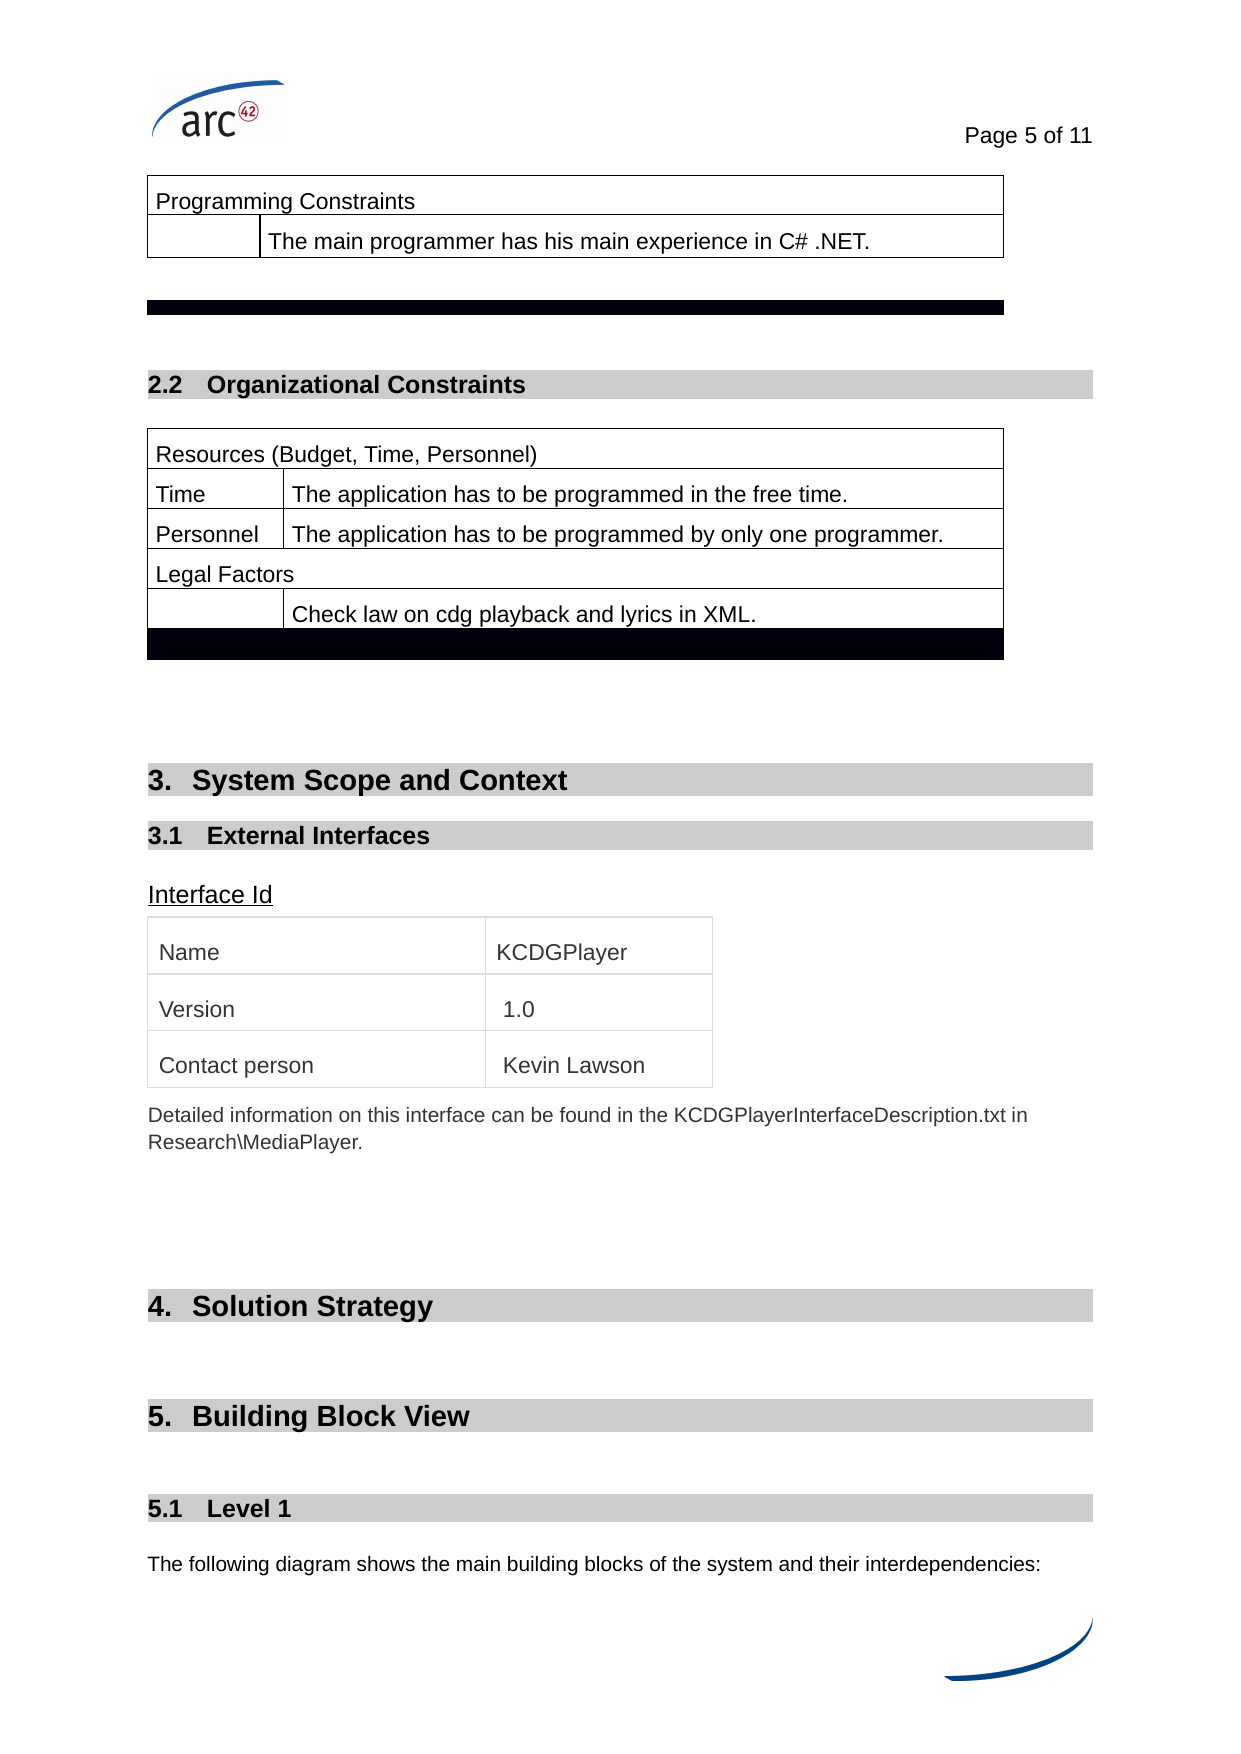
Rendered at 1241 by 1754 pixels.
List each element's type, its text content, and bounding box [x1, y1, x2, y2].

table_cell [148, 589, 283, 627]
subtitle Organizational Constraints [148, 370, 1093, 399]
table_cell Contact person [148, 1031, 485, 1087]
table_cell Kevin Lawson [486, 1031, 712, 1087]
table_cell The application has to be programmed by only one programmer. [284, 509, 1003, 548]
table_cell 1.0 [486, 975, 712, 1030]
table_cell Check law on cdg playback and lyrics in XML. [284, 589, 1003, 627]
table_header Resources (Budget, Time, Personnel) [148, 429, 1003, 468]
subtitle External Interfaces [148, 821, 1093, 850]
table_cell Legal Factors [148, 549, 1003, 587]
table_header Name [148, 918, 485, 973]
text Detailed information on this interface can be found in the KCDGPlayerInterfaceDescription.txt in Research\MediaPlayer. [148, 1101, 1093, 1154]
table_cell [148, 215, 259, 257]
text The following diagram shows the main building blocks of the system and their interdependencies: [147, 1552, 1093, 1576]
table_header KCDGPlayer [486, 918, 712, 973]
table_cell Personnel [148, 509, 283, 548]
subtitle Building Block View [148, 1399, 1093, 1432]
table_cell Programming Constraints [148, 176, 1003, 214]
picture [147, 73, 289, 144]
table_cell Time [148, 469, 283, 508]
subtitle Level 1 [148, 1494, 1093, 1522]
subtitle Solution Strategy [148, 1289, 1093, 1322]
table_cell The main programmer has his main experience in C# .NET. [261, 215, 1003, 257]
subtitle System Scope and Context [148, 763, 1093, 796]
table_cell Version [148, 975, 485, 1030]
table_cell The application has to be programmed in the free time. [284, 469, 1003, 508]
subtitle Interface Id [148, 880, 1093, 909]
picture [944, 1615, 1093, 1681]
